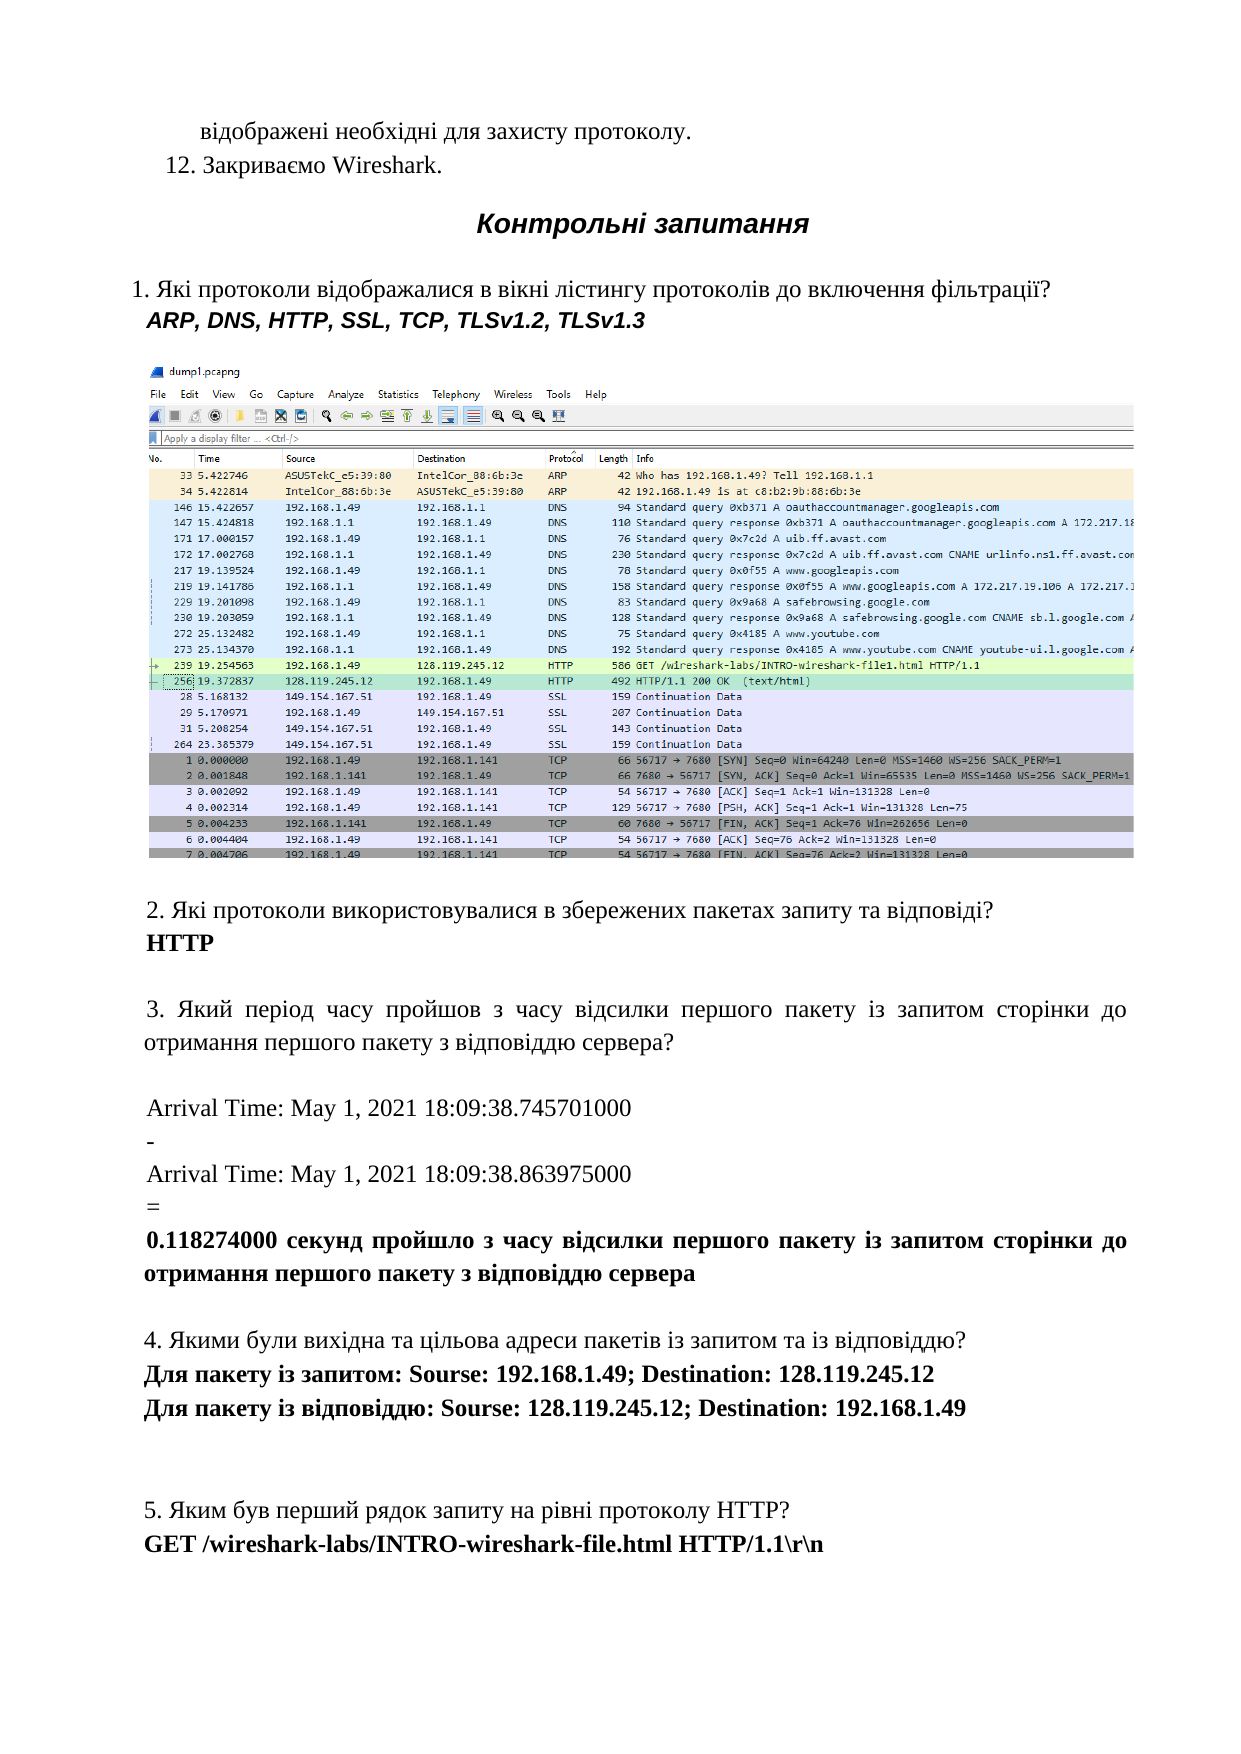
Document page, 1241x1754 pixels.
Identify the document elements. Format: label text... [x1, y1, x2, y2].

text 4. Якими були вихідна та цільова адреси пакетів із запитом та із відповіддю? [143, 1325, 1031, 1354]
picture [149, 367, 1134, 858]
text 1. Які протоколи відображалися в вікні лістингу протоколів до включення фільтрації? [125, 274, 1158, 303]
text Для пакету із відповіддю: Sourse: 128.119.245.12; Destination: 192.168.1.49 [143, 1393, 1031, 1422]
text 5. Яким був перший рядок запиту на рівні протоколу HTTP? [143, 1495, 1031, 1524]
text Arrival Time: May 1, 2021 18:09:38.863975000 [143, 1159, 1128, 1188]
text ARP, DNS, HTTP, SSL, TCP, TLSv1.2, TLSv1.3 [143, 307, 1128, 333]
text GET /wireshark-labs/INTRO-wireshark-file.html HTTP/1.1\r\n [143, 1529, 1031, 1558]
text відображені необхідні для захисту протоколу. [165, 116, 1116, 145]
text HTTP [143, 928, 1128, 957]
text 3. Який період часу пройшов з часу відсилки першого пакету із запитом сторінки до отримання першого пакету з відповіддю сервера? [143, 994, 1128, 1056]
text Arrival Time: May 1, 2021 18:09:38.745701000 [143, 1093, 1128, 1122]
text Для пакету із запитом: Sourse: 192.168.1.49; Destination: 128.119.245.12 [143, 1359, 1031, 1388]
text = [143, 1192, 1128, 1221]
text 12. Закриваємо Wireshark. [165, 150, 1158, 179]
text 2. Які протоколи використовувалися в збережених пакетах запиту та відповіді? [143, 895, 1128, 924]
text 0.118274000 секунд пройшло з часу відсилки першого пакету із запитом сторінки до отримання першого пакету з відповіддю сервера [143, 1225, 1128, 1287]
text - [143, 1126, 1128, 1155]
text Контрольні запитання [128, 207, 1158, 240]
